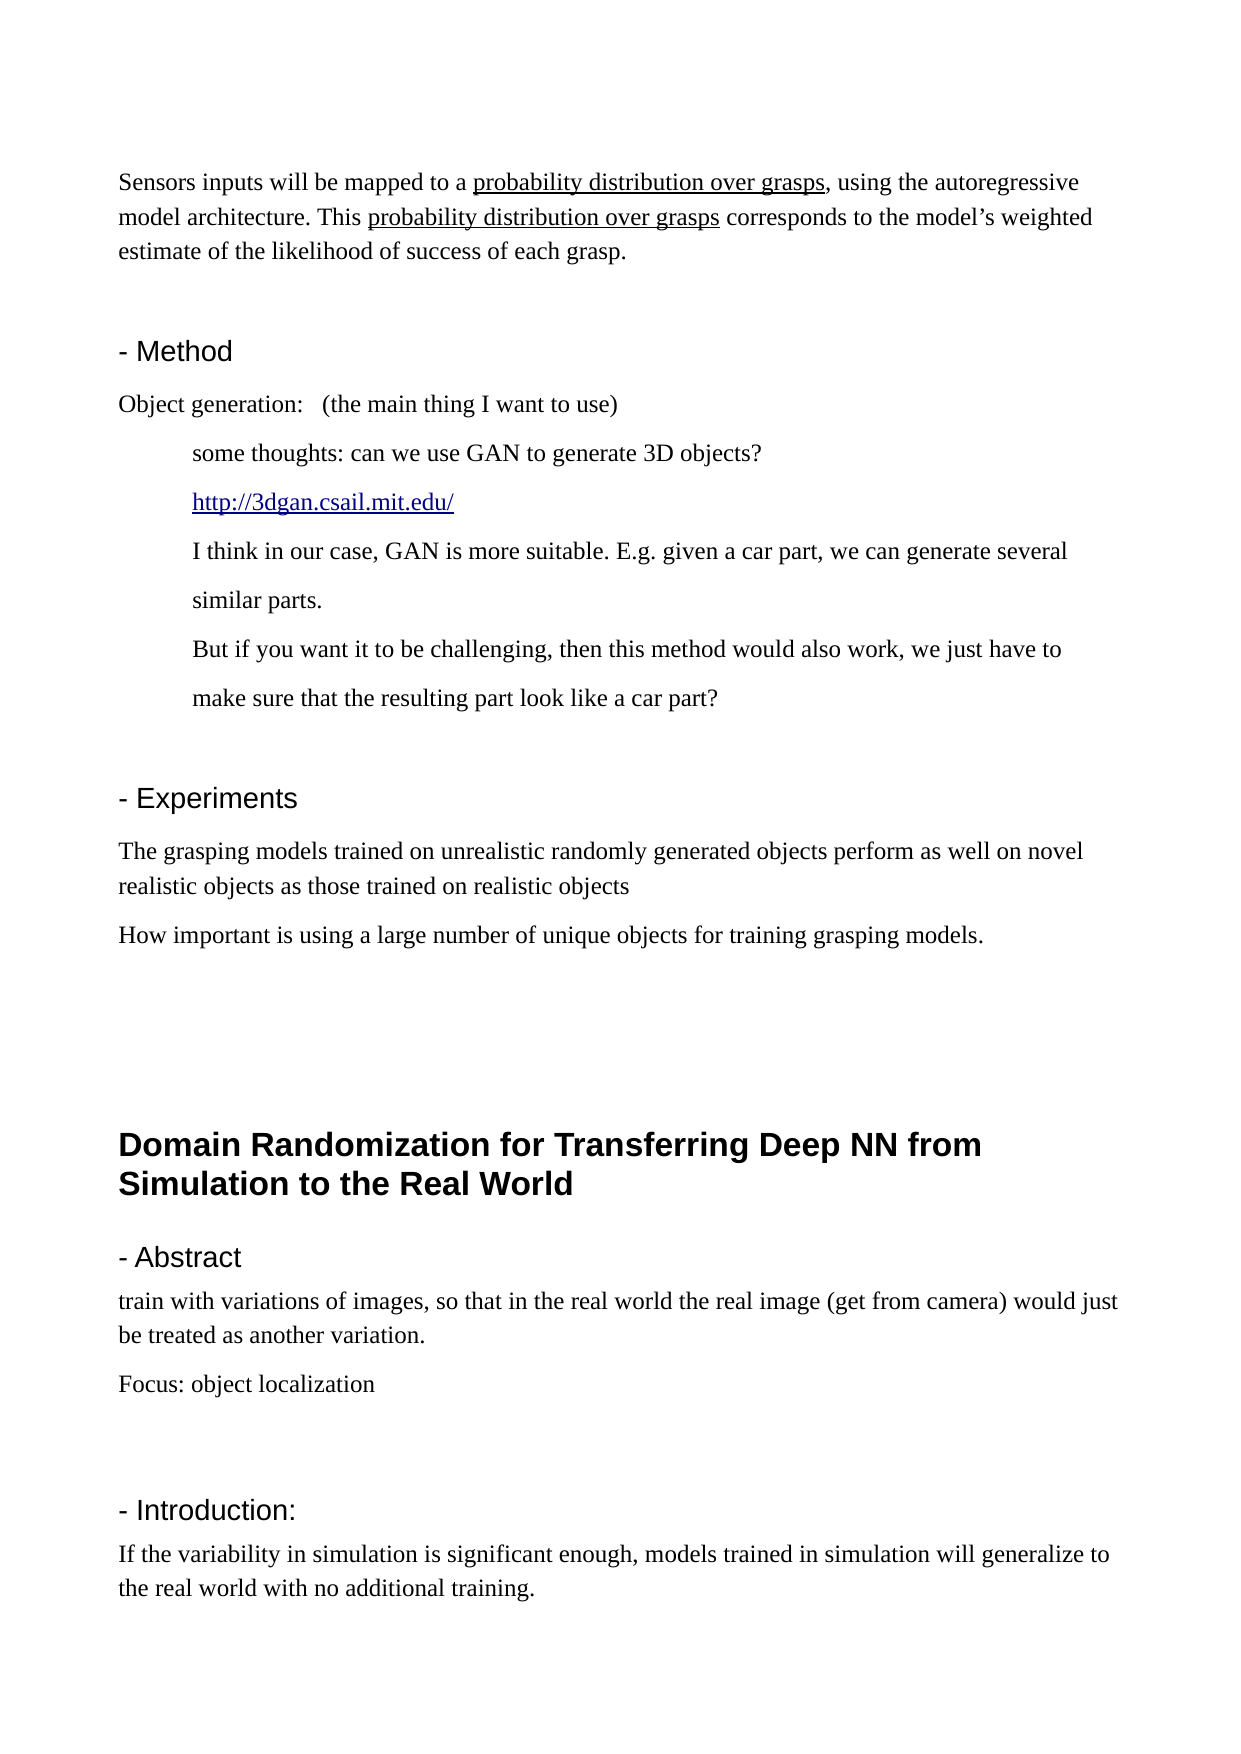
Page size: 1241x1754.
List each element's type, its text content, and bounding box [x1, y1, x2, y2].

text The grasping models trained on unrealistic randomly generated objects perform as well on novel realistic objects as those trained on realistic objects [118, 836, 1122, 899]
subtitle - Abstract [118, 1240, 1122, 1273]
text some thoughts: can we use GAN to generate 3D objects? [118, 438, 1122, 467]
text http://3dgan.csail.mit.edu/ [118, 487, 1122, 516]
text Sensors inputs will be mapped to a probability distribution over grasps, using the autoregressive model architecture. This probability distribution over grasps corresponds to the model’s weighted estimate of the likelihood of success of each grasp. [118, 167, 1122, 265]
text Object generation: (the main thing I want to use) [118, 389, 1122, 418]
text make sure that the resulting part look like a car part? [118, 683, 1122, 712]
text But if you want it to be challenging, then this method would also work, we just have to [118, 634, 1122, 663]
text I think in our case, GAN is more suitable. E.g. given a car part, we can generate several [118, 536, 1122, 565]
text How important is using a large number of unique objects for training grasping models. [118, 920, 1122, 949]
text - Method [118, 334, 1122, 368]
text train with variations of images, so that in the real world the real image (get from camera) would just be treated as another variation. [118, 1286, 1122, 1349]
text similar parts. [118, 585, 1122, 614]
text - Experiments [118, 782, 1122, 815]
subtitle - Introduction: [118, 1493, 1122, 1526]
subtitle Domain Randomization for Transferring Deep NN from Simulation to the Real World [118, 1125, 1122, 1202]
text Focus: object localization [118, 1369, 1122, 1398]
text If the variability in simulation is significant enough, models trained in simulation will generalize to the real world with no additional training. [118, 1539, 1122, 1602]
